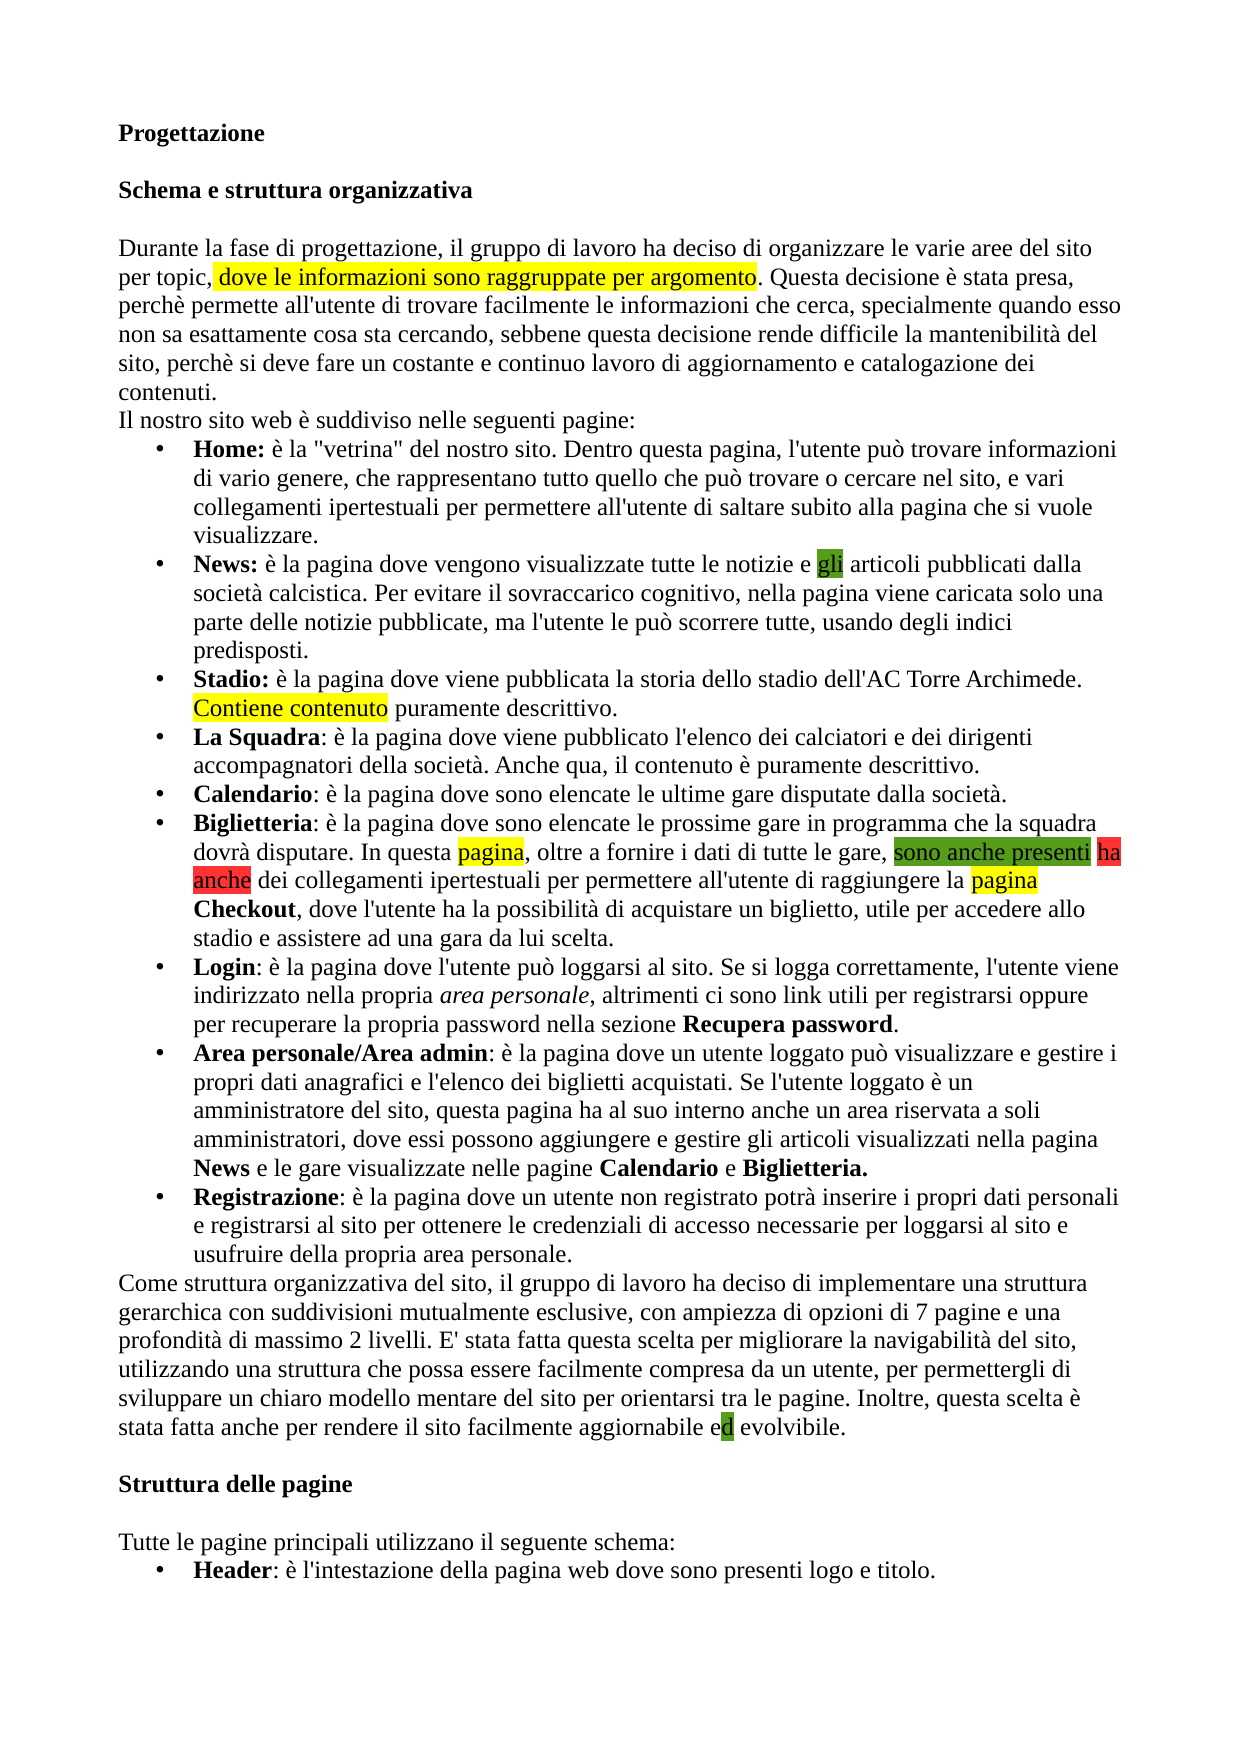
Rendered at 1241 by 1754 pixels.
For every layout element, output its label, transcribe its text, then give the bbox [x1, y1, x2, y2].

text Il nostro sito web è suddiviso nelle seguenti pagine: [118, 406, 1122, 434]
text Tutte le pagine principali utilizzano il seguente schema: [118, 1527, 1122, 1556]
list Login: è la pagina dove l'utente può loggarsi al sito. Se si logga correttamente, l'utente viene indirizzato nella propria area personale, altrimenti ci sono link utili per registrarsi oppure per recuperare la propria password nella sezione Recupera password. [156, 952, 1122, 1038]
list Registrazione: è la pagina dove un utente non registrato potrà inserire i propri dati personali e registrarsi al sito per ottenere le credenziali di accesso necessarie per loggarsi al sito e usufruire della propria area personale. [156, 1182, 1122, 1268]
list Area personale/Area admin: è la pagina dove un utente loggato può visualizzare e gestire i propri dati anagrafici e l'elenco dei biglietti acquistati. Se l'utente loggato è un amministratore del sito, questa pagina ha al suo interno anche un area riservata a soli amministratori, dove essi possono aggiungere e gestire gli articoli visualizzati nella pagina News e le gare visualizzate nelle pagine Calendario e Biglietteria. [156, 1038, 1122, 1182]
list Home: è la "vetrina" del nostro sito. Dentro questa pagina, l'utente può trovare informazioni di vario genere, che rappresentano tutto quello che può trovare o cercare nel sito, e vari collegamenti ipertestuali per permettere all'utente di saltare subito alla pagina che si vuole visualizzare. [156, 434, 1122, 549]
list News: è la pagina dove vengono visualizzate tutte le notizie e gli articoli pubblicati dalla società calcistica. Per evitare il sovraccarico cognitivo, nella pagina viene caricata solo una parte delle notizie pubblicate, ma l'utente le può scorrere tutte, usando degli indici predisposti. [156, 549, 1122, 664]
list Header: è l'intestazione della pagina web dove sono presenti logo e titolo. [156, 1556, 1122, 1584]
text Progettazione [118, 118, 1122, 147]
list La Squadra: è la pagina dove viene pubblicato l'elenco dei calciatori e dei dirigenti accompagnatori della società. Anche qua, il contenuto è puramente descrittivo. [156, 722, 1122, 779]
text Struttura delle pagine [118, 1469, 1122, 1498]
list Stadio: è la pagina dove viene pubblicata la storia dello stadio dell'AC Torre Archimede. Contiene contenuto puramente descrittivo. [156, 664, 1122, 722]
list Biglietteria: è la pagina dove sono elencate le prossime gare in programma che la squadra dovrà disputare. In questa pagina, oltre a fornire i dati di tutte le gare, sono anche presenti ha anche dei collegamenti ipertestuali per permettere all'utente di raggiungere la pagina Checkout, dove l'utente ha la possibilità di acquistare un biglietto, utile per accedere allo stadio e assistere ad una gara da lui scelta. [156, 808, 1122, 952]
text Durante la fase di progettazione, il gruppo di lavoro ha deciso di organizzare le varie aree del sito per topic, dove le informazioni sono raggruppate per argomento. Questa decisione è stata presa, perchè permette all'utente di trovare facilmente le informazioni che cerca, specialmente quando esso non sa esattamente cosa sta cercando, sebbene questa decisione rende difficile la mantenibilità del sito, perchè si deve fare un costante e continuo lavoro di aggiornamento e catalogazione dei contenuti. [118, 233, 1122, 406]
text Come struttura organizzativa del sito, il gruppo di lavoro ha deciso di implementare una struttura gerarchica con suddivisioni mutualmente esclusive, con ampiezza di opzioni di 7 pagine e una profondità di massimo 2 livelli. E' stata fatta questa scelta per migliorare la navigabilità del sito, utilizzando una struttura che possa essere facilmente compresa da un utente, per permettergli di sviluppare un chiaro modello mentare del sito per orientarsi tra le pagine. Inoltre, questa scelta è stata fatta anche per rendere il sito facilmente aggiornabile ed evolvibile. [118, 1268, 1122, 1441]
list Calendario: è la pagina dove sono elencate le ultime gare disputate dalla società. [156, 779, 1122, 808]
text Schema e struttura organizzativa [118, 176, 1122, 204]
